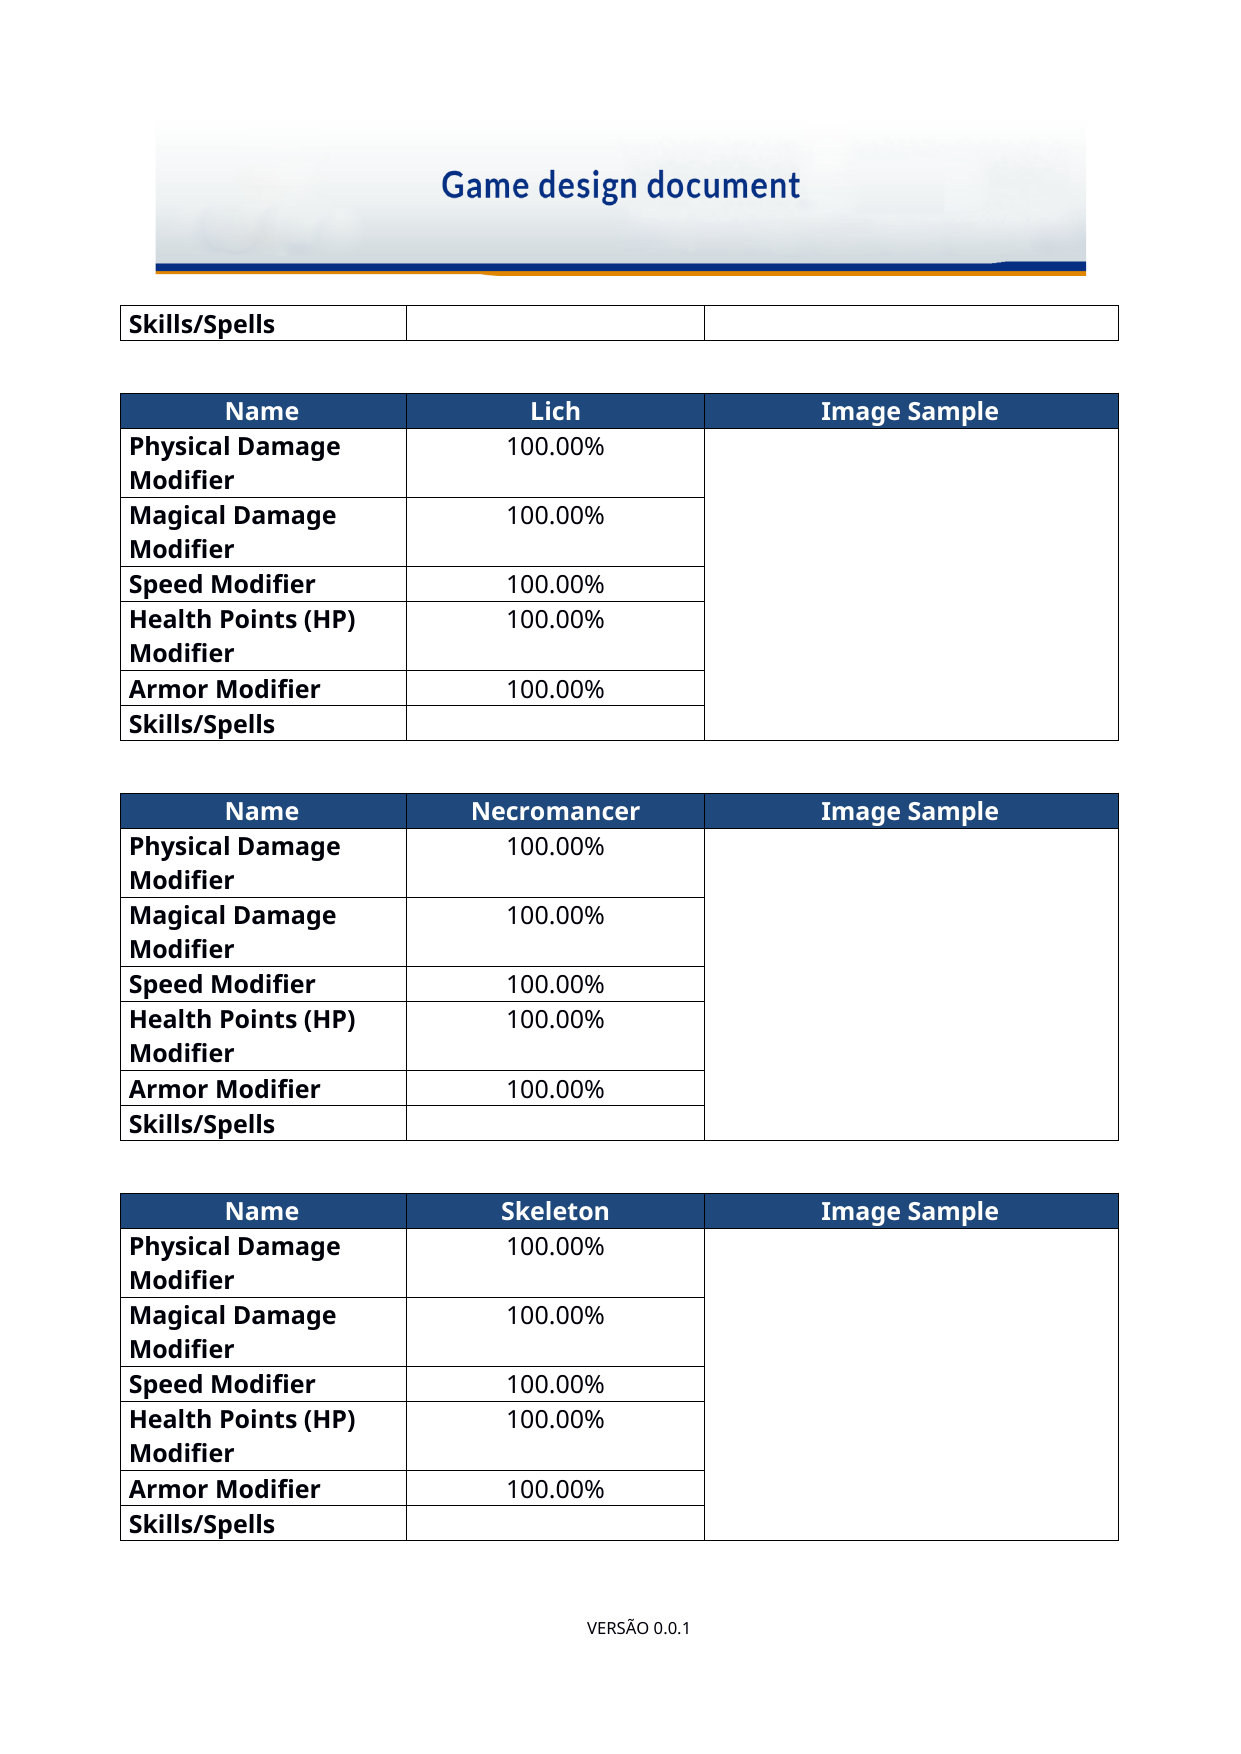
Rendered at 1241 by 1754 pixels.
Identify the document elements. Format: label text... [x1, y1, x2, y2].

table_header Image Sample [705, 794, 1118, 828]
table_cell 100.00% [407, 498, 704, 566]
table_cell Physical Damage Modifier [121, 829, 406, 897]
table_cell Physical Damage Modifier [121, 429, 406, 497]
table_cell [407, 706, 704, 740]
table_cell Health Points (HP) Modifier [121, 602, 406, 670]
table_cell 100.00% [407, 1229, 704, 1297]
table_header Image Sample [705, 394, 1118, 428]
table_cell 100.00% [407, 1367, 704, 1401]
table_cell Magical Damage Modifier [121, 898, 406, 966]
table_cell Armor Modifier [121, 1071, 406, 1105]
table_cell 100.00% [407, 567, 704, 601]
table_cell 100.00% [407, 898, 704, 966]
table_cell [705, 829, 1118, 1140]
table_cell 100.00% [407, 1298, 704, 1366]
table_cell [407, 1106, 704, 1140]
table_cell 100.00% [407, 1471, 704, 1505]
table_header Necromancer [407, 794, 704, 828]
table_header Lich [407, 394, 704, 428]
table_cell Skills/Spells [121, 1106, 406, 1140]
table_cell Armor Modifier [121, 671, 406, 705]
table_cell 100.00% [407, 967, 704, 1001]
table_cell Health Points (HP) Modifier [121, 1402, 406, 1470]
table_cell Speed Modifier [121, 967, 406, 1001]
table_cell [407, 306, 704, 340]
table_cell Skills/Spells [121, 1506, 406, 1540]
table_cell Speed Modifier [121, 567, 406, 601]
table_cell 100.00% [407, 1402, 704, 1470]
table_header Name [121, 1194, 406, 1228]
table_header Name [121, 394, 406, 428]
table_cell 100.00% [407, 1071, 704, 1105]
table_cell Magical Damage Modifier [121, 1298, 406, 1366]
table_header Image Sample [705, 1194, 1118, 1228]
table_cell Health Points (HP) Modifier [121, 1002, 406, 1070]
table_cell [407, 1506, 704, 1540]
table_cell Physical Damage Modifier [121, 1229, 406, 1297]
table_cell Skills/Spells [121, 706, 406, 740]
table_cell 100.00% [407, 829, 704, 897]
table_cell [705, 306, 1118, 340]
table_cell Magical Damage Modifier [121, 498, 406, 566]
table_header Skeleton [407, 1194, 704, 1228]
table_cell Armor Modifier [121, 1471, 406, 1505]
table_cell [705, 1229, 1118, 1540]
table_cell Speed Modifier [121, 1367, 406, 1401]
table_cell Skills/Spells [121, 306, 406, 340]
table_cell 100.00% [407, 602, 704, 670]
table_cell 100.00% [407, 671, 704, 705]
table_cell 100.00% [407, 429, 704, 497]
table_header Name [121, 794, 406, 828]
table_cell [705, 429, 1118, 740]
table_cell 100.00% [407, 1002, 704, 1070]
